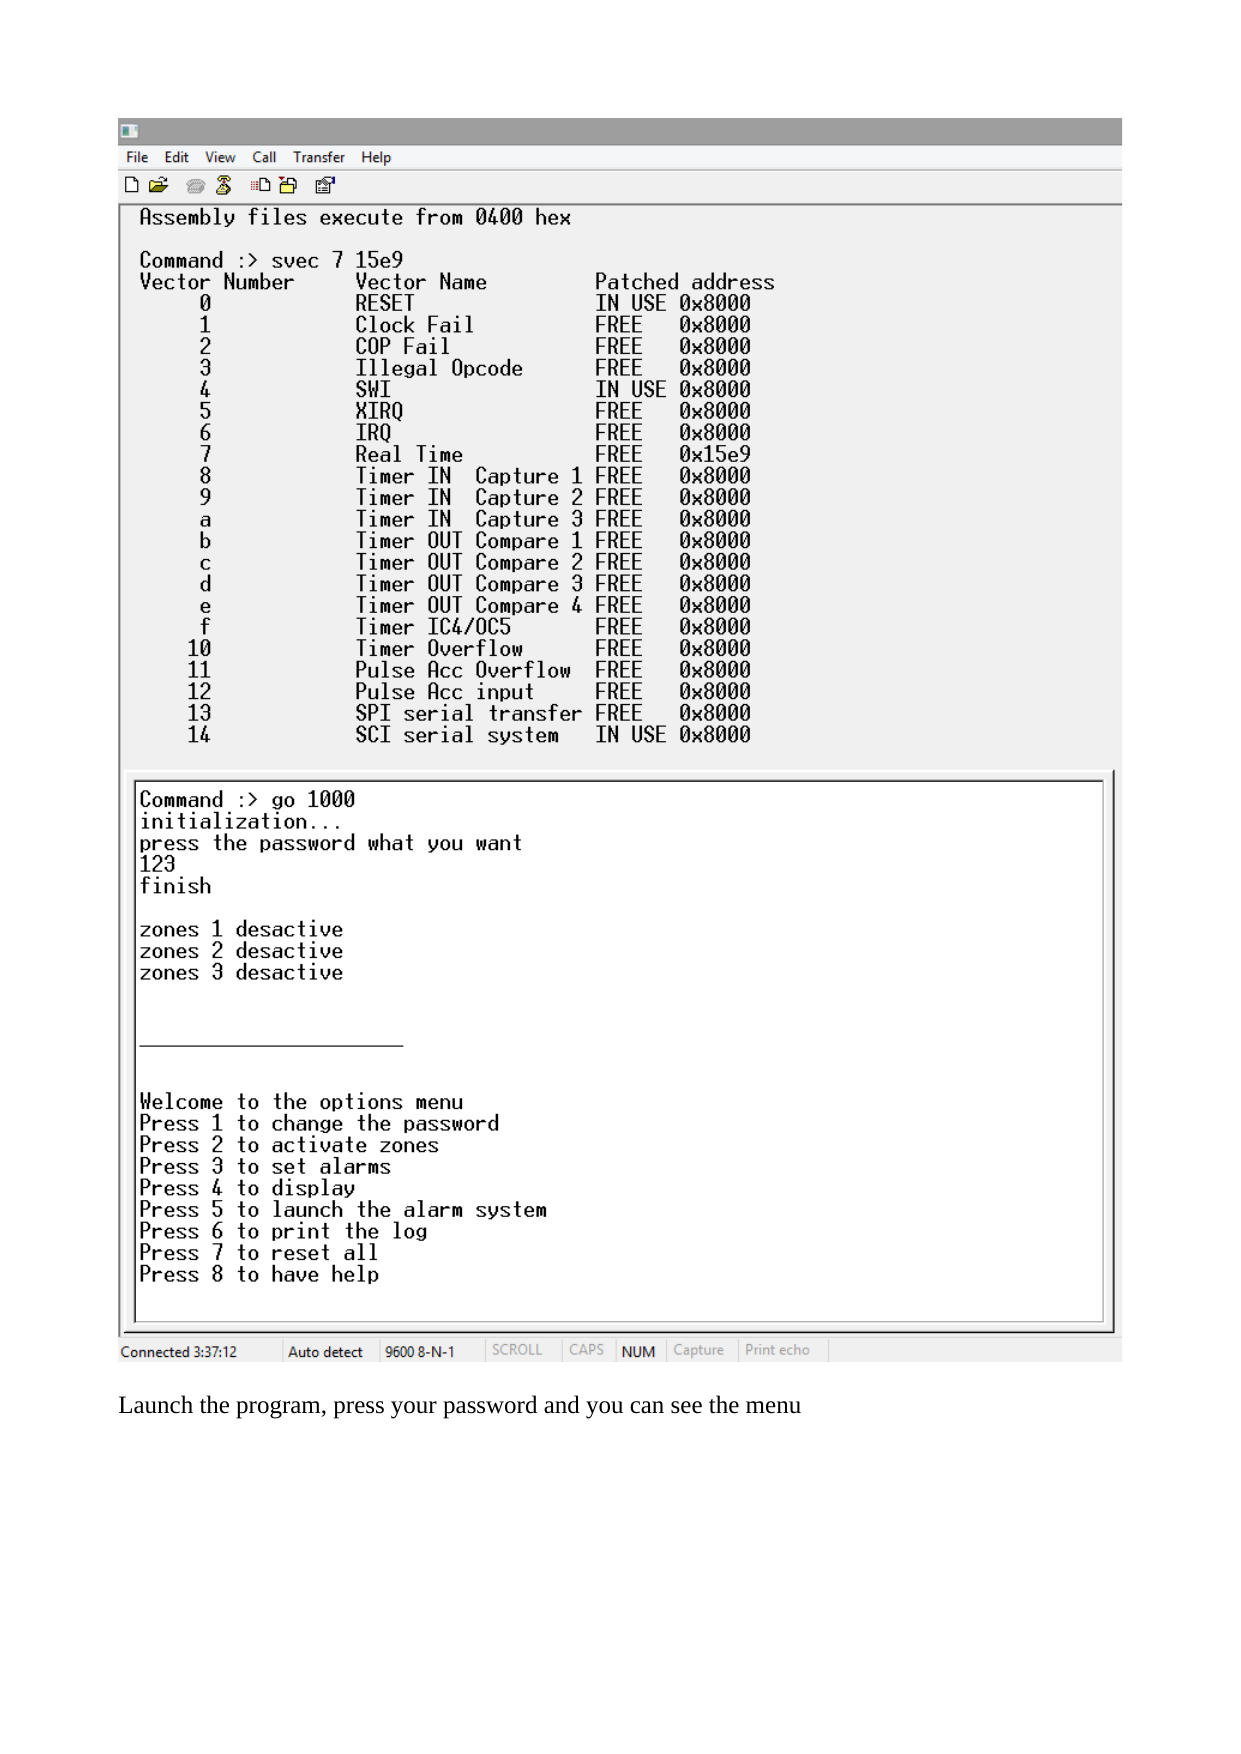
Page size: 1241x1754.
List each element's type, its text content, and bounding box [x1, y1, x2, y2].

text Launch the program, press your password and you can see the menu [118, 1390, 1122, 1419]
picture [118, 118, 1123, 1362]
